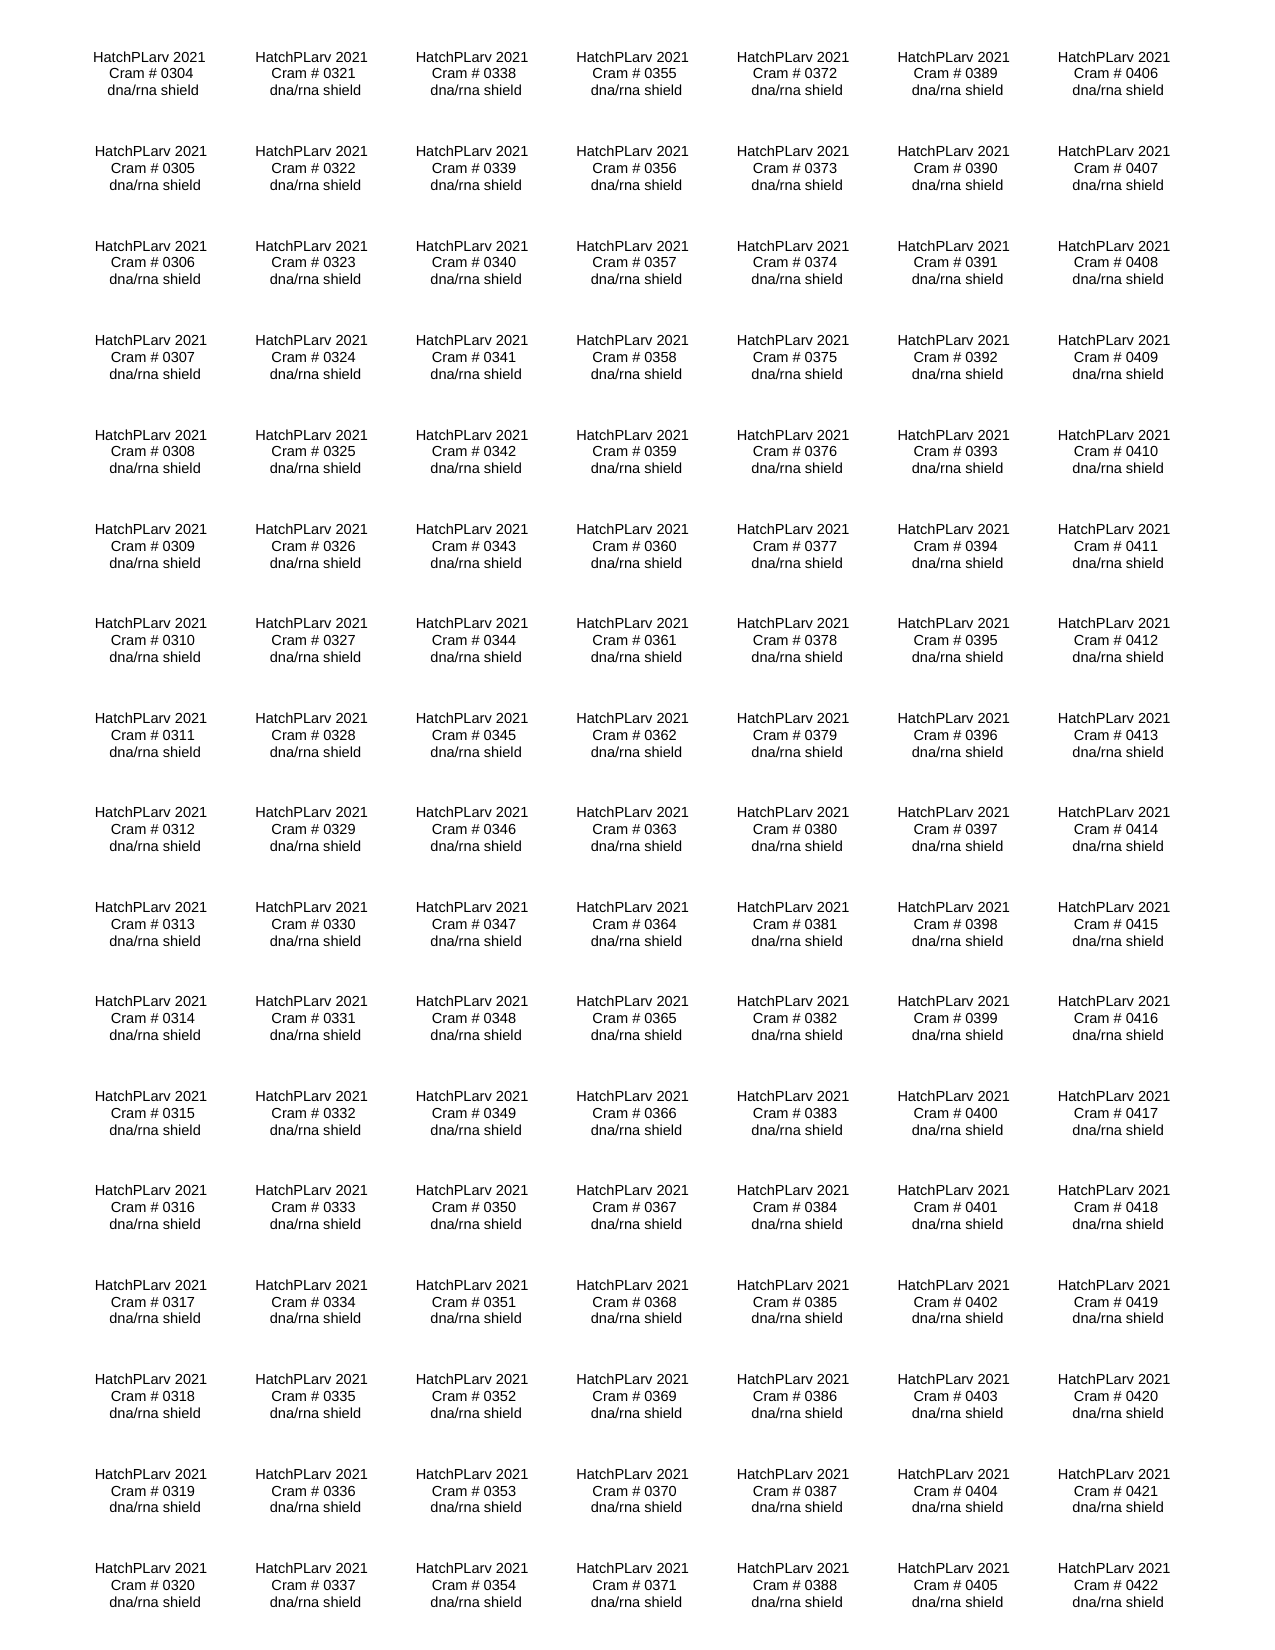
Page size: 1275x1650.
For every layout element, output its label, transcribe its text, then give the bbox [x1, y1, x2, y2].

table_cell [384, 603, 403, 678]
table_cell [1046, 1245, 1186, 1264]
table_cell [885, 584, 1026, 603]
table_cell [705, 1339, 724, 1359]
table_cell [223, 131, 243, 206]
table_cell [705, 886, 724, 961]
table_cell HatchPLarv 2021 Cram # 0378 dna/rna shield [725, 603, 865, 678]
table_cell [705, 1150, 724, 1170]
table_cell [705, 773, 724, 792]
table_cell HatchPLarv 2021 Cram # 0311 dna/rna shield [83, 698, 223, 772]
table_cell [544, 300, 564, 319]
table_cell HatchPLarv 2021 Cram # 0330 dna/rna shield [243, 886, 384, 961]
table_cell [865, 867, 885, 886]
table_cell HatchPLarv 2021 Cram # 0420 dna/rna shield [1046, 1359, 1186, 1434]
table_cell [384, 961, 403, 981]
table_cell [384, 489, 403, 508]
table_cell [384, 1339, 403, 1359]
table_cell [705, 1264, 724, 1339]
table_cell [1046, 206, 1186, 225]
table_cell [243, 678, 384, 697]
table_cell [705, 300, 724, 319]
table_cell [1046, 1434, 1186, 1453]
table_cell [865, 1434, 885, 1453]
table_cell [1046, 111, 1186, 131]
table_cell [705, 1075, 724, 1150]
table_cell [404, 300, 544, 319]
table_cell [223, 111, 243, 131]
table_cell HatchPLarv 2021 Cram # 0374 dna/rna shield [725, 225, 865, 300]
table_cell [564, 1245, 705, 1264]
table_cell [865, 509, 885, 583]
table_cell HatchPLarv 2021 Cram # 0345 dna/rna shield [404, 698, 544, 772]
table_cell HatchPLarv 2021 Cram # 0314 dna/rna shield [83, 981, 223, 1056]
table_cell [564, 395, 705, 414]
table_cell [223, 1548, 243, 1623]
table_cell [725, 111, 865, 131]
table_cell [243, 1528, 384, 1548]
table_cell [384, 1056, 403, 1075]
table_cell HatchPLarv 2021 Cram # 0365 dna/rna shield [564, 981, 705, 1056]
table_cell [83, 584, 223, 603]
table_cell [1026, 1150, 1046, 1170]
table_cell HatchPLarv 2021 Cram # 0361 dna/rna shield [564, 603, 705, 678]
table_cell [404, 489, 544, 508]
table_cell [705, 867, 724, 886]
table_cell [705, 1359, 724, 1434]
table_cell [705, 678, 724, 697]
table_cell HatchPLarv 2021 Cram # 0399 dna/rna shield [885, 981, 1026, 1056]
table_cell [223, 1359, 243, 1434]
table_cell [223, 1075, 243, 1150]
table_cell [564, 1056, 705, 1075]
table_cell [544, 320, 564, 394]
table_cell [404, 773, 544, 792]
table_cell [83, 395, 223, 414]
table_cell [544, 111, 564, 131]
table_cell [1026, 1075, 1046, 1150]
table_cell [1046, 1339, 1186, 1359]
table_cell [865, 320, 885, 394]
table_cell [705, 131, 724, 206]
table_cell [865, 961, 885, 981]
table_cell [564, 1150, 705, 1170]
table_cell [1046, 867, 1186, 886]
table_cell [83, 1150, 223, 1170]
table_cell HatchPLarv 2021 Cram # 0412 dna/rna shield [1046, 603, 1186, 678]
table_cell [1026, 981, 1046, 1056]
table_cell [384, 1075, 403, 1150]
table_cell [865, 1150, 885, 1170]
table_cell [564, 584, 705, 603]
table_cell [404, 961, 544, 981]
table_cell [865, 300, 885, 319]
table_cell [705, 792, 724, 867]
table_cell [404, 1339, 544, 1359]
table_cell [1026, 206, 1046, 225]
table_cell [725, 1150, 865, 1170]
table_cell [544, 225, 564, 300]
table_cell [705, 1548, 724, 1623]
table_cell [544, 206, 564, 225]
table_cell [223, 509, 243, 583]
table_cell [544, 981, 564, 1056]
table_cell [1026, 1056, 1046, 1075]
table_cell [384, 509, 403, 583]
table_cell [1026, 1339, 1046, 1359]
table_cell [544, 131, 564, 206]
table_cell [705, 961, 724, 981]
table_cell [564, 678, 705, 697]
table_cell [1026, 1264, 1046, 1339]
table_cell [544, 1056, 564, 1075]
table_cell [865, 206, 885, 225]
table_cell [223, 1453, 243, 1528]
table_cell [865, 131, 885, 206]
table_cell [1026, 225, 1046, 300]
table_cell [384, 320, 403, 394]
table_cell HatchPLarv 2021 Cram # 0307 dna/rna shield [83, 320, 223, 394]
table_cell [725, 395, 865, 414]
table_cell HatchPLarv 2021 Cram # 0332 dna/rna shield [243, 1075, 384, 1150]
table_cell HatchPLarv 2021 Cram # 0344 dna/rna shield [404, 603, 544, 678]
table_cell HatchPLarv 2021 Cram # 0402 dna/rna shield [885, 1264, 1026, 1339]
table_cell [223, 981, 243, 1056]
table_cell [725, 300, 865, 319]
table_cell [885, 678, 1026, 697]
table_cell HatchPLarv 2021 Cram # 0333 dna/rna shield [243, 1170, 384, 1245]
table_cell [865, 1453, 885, 1528]
table_cell [705, 603, 724, 678]
table_cell HatchPLarv 2021 Cram # 0352 dna/rna shield [404, 1359, 544, 1434]
table_cell HatchPLarv 2021 Cram # 0317 dna/rna shield [83, 1264, 223, 1339]
table_cell [705, 395, 724, 414]
table_cell [384, 698, 403, 772]
table_cell [705, 698, 724, 772]
table_cell [1046, 773, 1186, 792]
table_cell HatchPLarv 2021 Cram # 0400 dna/rna shield [885, 1075, 1026, 1150]
table_cell HatchPLarv 2021 Cram # 0418 dna/rna shield [1046, 1170, 1186, 1245]
table_cell HatchPLarv 2021 Cram # 0403 dna/rna shield [885, 1359, 1026, 1434]
table_cell [705, 1528, 724, 1548]
table_cell [223, 206, 243, 225]
table_cell HatchPLarv 2021 Cram # 0322 dna/rna shield [243, 131, 384, 206]
table_cell [1026, 131, 1046, 206]
table_cell [243, 773, 384, 792]
table_cell [243, 1245, 384, 1264]
table_cell HatchPLarv 2021 Cram # 0409 dna/rna shield [1046, 320, 1186, 394]
table_cell [865, 792, 885, 867]
table_cell HatchPLarv 2021 Cram # 0415 dna/rna shield [1046, 886, 1186, 961]
table_cell [83, 300, 223, 319]
table_cell [1026, 489, 1046, 508]
table_cell HatchPLarv 2021 Cram # 0320 dna/rna shield [83, 1548, 223, 1623]
table_cell [865, 1339, 885, 1359]
table_cell [1046, 961, 1186, 981]
table_cell [1046, 1150, 1186, 1170]
table_cell [223, 1528, 243, 1548]
table_cell [223, 961, 243, 981]
table_cell HatchPLarv 2021 Cram # 0404 dna/rna shield [885, 1453, 1026, 1528]
table_cell [404, 1434, 544, 1453]
table_cell HatchPLarv 2021 Cram # 0401 dna/rna shield [885, 1170, 1026, 1245]
table_cell [1026, 1359, 1046, 1434]
table_cell [384, 1150, 403, 1170]
table_cell [725, 867, 865, 886]
table_cell [725, 206, 865, 225]
table_cell [865, 584, 885, 603]
table_cell HatchPLarv 2021 Cram # 0358 dna/rna shield [564, 320, 705, 394]
table_cell HatchPLarv 2021 Cram # 0342 dna/rna shield [404, 414, 544, 489]
table_cell HatchPLarv 2021 Cram # 0356 dna/rna shield [564, 131, 705, 206]
table_cell HatchPLarv 2021 Cram # 0354 dna/rna shield [404, 1548, 544, 1623]
table_cell [384, 1245, 403, 1264]
table_cell HatchPLarv 2021 Cram # 0377 dna/rna shield [725, 509, 865, 583]
table_cell [1026, 111, 1046, 131]
table_cell [544, 678, 564, 697]
table_cell [865, 1245, 885, 1264]
table_cell [865, 1056, 885, 1075]
table_cell [885, 1339, 1026, 1359]
table_cell HatchPLarv 2021 Cram # 0316 dna/rna shield [83, 1170, 223, 1245]
table_header HatchPLarv 2021 Cram # 0406 dna/rna shield [1046, 36, 1186, 111]
table_cell [384, 678, 403, 697]
table_cell [705, 1056, 724, 1075]
table_cell [564, 489, 705, 508]
table_cell [1026, 886, 1046, 961]
table_cell [885, 489, 1026, 508]
table_cell [223, 773, 243, 792]
table_cell [223, 792, 243, 867]
table_cell [705, 320, 724, 394]
table_cell [865, 1264, 885, 1339]
table_cell [404, 584, 544, 603]
table_cell [243, 867, 384, 886]
table_cell [544, 414, 564, 489]
table_cell [725, 773, 865, 792]
table_cell HatchPLarv 2021 Cram # 0323 dna/rna shield [243, 225, 384, 300]
table_cell HatchPLarv 2021 Cram # 0331 dna/rna shield [243, 981, 384, 1056]
table_cell HatchPLarv 2021 Cram # 0410 dna/rna shield [1046, 414, 1186, 489]
table_cell HatchPLarv 2021 Cram # 0419 dna/rna shield [1046, 1264, 1186, 1339]
table_cell [705, 584, 724, 603]
table_cell [865, 773, 885, 792]
table_cell [223, 584, 243, 603]
table_header HatchPLarv 2021 Cram # 0338 dna/rna shield [404, 36, 544, 111]
table_cell HatchPLarv 2021 Cram # 0341 dna/rna shield [404, 320, 544, 394]
table_cell [404, 395, 544, 414]
table_cell [885, 1056, 1026, 1075]
table_cell HatchPLarv 2021 Cram # 0387 dna/rna shield [725, 1453, 865, 1528]
table_cell [725, 1056, 865, 1075]
table_cell HatchPLarv 2021 Cram # 0328 dna/rna shield [243, 698, 384, 772]
table_cell [544, 792, 564, 867]
table_cell HatchPLarv 2021 Cram # 0373 dna/rna shield [725, 131, 865, 206]
table_cell [885, 773, 1026, 792]
table_cell [1026, 1434, 1046, 1453]
table_cell HatchPLarv 2021 Cram # 0408 dna/rna shield [1046, 225, 1186, 300]
table_cell [83, 111, 223, 131]
table_cell [243, 395, 384, 414]
table_cell HatchPLarv 2021 Cram # 0308 dna/rna shield [83, 414, 223, 489]
table_cell [885, 1150, 1026, 1170]
table_cell [865, 1528, 885, 1548]
table_cell [223, 1339, 243, 1359]
table_cell [885, 300, 1026, 319]
table_cell [83, 1339, 223, 1359]
table_cell [544, 886, 564, 961]
table_cell [544, 773, 564, 792]
table_cell [384, 1359, 403, 1434]
table_cell [564, 206, 705, 225]
table_cell HatchPLarv 2021 Cram # 0324 dna/rna shield [243, 320, 384, 394]
table_cell [83, 867, 223, 886]
table_cell [564, 1434, 705, 1453]
table_cell [223, 698, 243, 772]
table_cell HatchPLarv 2021 Cram # 0383 dna/rna shield [725, 1075, 865, 1150]
table_cell [83, 1245, 223, 1264]
table_cell [404, 1056, 544, 1075]
table_cell HatchPLarv 2021 Cram # 0334 dna/rna shield [243, 1264, 384, 1339]
table_cell [885, 1528, 1026, 1548]
table_cell [865, 1075, 885, 1150]
table_cell [243, 1339, 384, 1359]
table_cell [1026, 300, 1046, 319]
table_cell [384, 111, 403, 131]
table_cell [1026, 509, 1046, 583]
table_cell [564, 773, 705, 792]
table_cell [404, 867, 544, 886]
table_cell [83, 1528, 223, 1548]
table_cell [223, 320, 243, 394]
table_cell HatchPLarv 2021 Cram # 0335 dna/rna shield [243, 1359, 384, 1434]
table_cell HatchPLarv 2021 Cram # 0380 dna/rna shield [725, 792, 865, 867]
table_cell [384, 395, 403, 414]
table_cell [1026, 603, 1046, 678]
table_cell HatchPLarv 2021 Cram # 0312 dna/rna shield [83, 792, 223, 867]
table_cell [1046, 489, 1186, 508]
table_cell HatchPLarv 2021 Cram # 0349 dna/rna shield [404, 1075, 544, 1150]
table_cell HatchPLarv 2021 Cram # 0360 dna/rna shield [564, 509, 705, 583]
table_cell [564, 867, 705, 886]
table_cell [865, 395, 885, 414]
table_cell HatchPLarv 2021 Cram # 0362 dna/rna shield [564, 698, 705, 772]
table_cell [1026, 1245, 1046, 1264]
table_cell HatchPLarv 2021 Cram # 0391 dna/rna shield [885, 225, 1026, 300]
table_cell HatchPLarv 2021 Cram # 0421 dna/rna shield [1046, 1453, 1186, 1528]
table_cell HatchPLarv 2021 Cram # 0371 dna/rna shield [564, 1548, 705, 1623]
table_cell [865, 698, 885, 772]
table_cell HatchPLarv 2021 Cram # 0414 dna/rna shield [1046, 792, 1186, 867]
table_cell HatchPLarv 2021 Cram # 0305 dna/rna shield [83, 131, 223, 206]
table_cell [1026, 584, 1046, 603]
table_cell [885, 1434, 1026, 1453]
table_cell [1026, 1453, 1046, 1528]
table_cell [885, 867, 1026, 886]
table_cell [865, 603, 885, 678]
table_header [223, 36, 243, 111]
table_cell [865, 414, 885, 489]
table_cell [705, 509, 724, 583]
table_cell [223, 867, 243, 886]
table_cell [404, 1150, 544, 1170]
table_cell HatchPLarv 2021 Cram # 0392 dna/rna shield [885, 320, 1026, 394]
table_header HatchPLarv 2021 Cram # 0372 dna/rna shield [725, 36, 865, 111]
table_cell HatchPLarv 2021 Cram # 0422 dna/rna shield [1046, 1548, 1186, 1623]
table_cell HatchPLarv 2021 Cram # 0336 dna/rna shield [243, 1453, 384, 1528]
table_cell [223, 1056, 243, 1075]
table_cell [564, 111, 705, 131]
table_cell HatchPLarv 2021 Cram # 0350 dna/rna shield [404, 1170, 544, 1245]
table_cell [83, 489, 223, 508]
table_cell HatchPLarv 2021 Cram # 0393 dna/rna shield [885, 414, 1026, 489]
table_cell [243, 961, 384, 981]
table_cell [544, 1150, 564, 1170]
table_cell [223, 1150, 243, 1170]
table_cell [384, 131, 403, 206]
table_cell [243, 111, 384, 131]
table_cell [564, 961, 705, 981]
table_header [705, 36, 724, 111]
table_cell HatchPLarv 2021 Cram # 0407 dna/rna shield [1046, 131, 1186, 206]
table_cell [544, 1170, 564, 1245]
table_cell HatchPLarv 2021 Cram # 0385 dna/rna shield [725, 1264, 865, 1339]
table_cell [404, 111, 544, 131]
table_cell HatchPLarv 2021 Cram # 0329 dna/rna shield [243, 792, 384, 867]
table_cell HatchPLarv 2021 Cram # 0366 dna/rna shield [564, 1075, 705, 1150]
table_cell [404, 206, 544, 225]
table_cell HatchPLarv 2021 Cram # 0348 dna/rna shield [404, 981, 544, 1056]
table_cell [865, 886, 885, 961]
table_cell [1046, 584, 1186, 603]
table_cell [83, 1434, 223, 1453]
table_cell HatchPLarv 2021 Cram # 0397 dna/rna shield [885, 792, 1026, 867]
table_header HatchPLarv 2021 Cram # 0304 dna/rna shield [83, 36, 223, 111]
table_cell HatchPLarv 2021 Cram # 0357 dna/rna shield [564, 225, 705, 300]
table_cell [243, 489, 384, 508]
table_cell [865, 981, 885, 1056]
table_cell HatchPLarv 2021 Cram # 0325 dna/rna shield [243, 414, 384, 489]
table_cell HatchPLarv 2021 Cram # 0405 dna/rna shield [885, 1548, 1026, 1623]
table_cell [725, 1434, 865, 1453]
table_cell HatchPLarv 2021 Cram # 0309 dna/rna shield [83, 509, 223, 583]
table_cell [865, 678, 885, 697]
table_cell [384, 1548, 403, 1623]
table_cell HatchPLarv 2021 Cram # 0369 dna/rna shield [564, 1359, 705, 1434]
table_cell HatchPLarv 2021 Cram # 0411 dna/rna shield [1046, 509, 1186, 583]
table_cell [384, 225, 403, 300]
table_cell [544, 1453, 564, 1528]
table_cell [1046, 1528, 1186, 1548]
table_header HatchPLarv 2021 Cram # 0321 dna/rna shield [243, 36, 384, 111]
table_cell [384, 1434, 403, 1453]
table_cell HatchPLarv 2021 Cram # 0337 dna/rna shield [243, 1548, 384, 1623]
table_cell [705, 1245, 724, 1264]
table_cell [544, 395, 564, 414]
table_cell [544, 961, 564, 981]
table_cell [725, 584, 865, 603]
table_cell HatchPLarv 2021 Cram # 0390 dna/rna shield [885, 131, 1026, 206]
table_cell [544, 1528, 564, 1548]
table_cell HatchPLarv 2021 Cram # 0382 dna/rna shield [725, 981, 865, 1056]
table_cell [544, 1075, 564, 1150]
table_cell [243, 584, 384, 603]
table_cell [384, 792, 403, 867]
table_cell [564, 1528, 705, 1548]
table_cell [705, 225, 724, 300]
table_cell [865, 1548, 885, 1623]
table_cell [705, 1170, 724, 1245]
table_cell [865, 1170, 885, 1245]
table_cell [885, 1245, 1026, 1264]
table_cell HatchPLarv 2021 Cram # 0346 dna/rna shield [404, 792, 544, 867]
table_cell [1046, 678, 1186, 697]
table_cell [544, 1264, 564, 1339]
table_cell [223, 300, 243, 319]
table_cell HatchPLarv 2021 Cram # 0417 dna/rna shield [1046, 1075, 1186, 1150]
table_cell [83, 678, 223, 697]
table_cell [705, 1434, 724, 1453]
table_cell [865, 111, 885, 131]
table_cell [865, 225, 885, 300]
table_cell [1026, 867, 1046, 886]
table_cell [865, 1359, 885, 1434]
table_cell HatchPLarv 2021 Cram # 0327 dna/rna shield [243, 603, 384, 678]
table_cell [384, 773, 403, 792]
table_cell [404, 1245, 544, 1264]
table_cell [223, 414, 243, 489]
table_cell [1046, 300, 1186, 319]
table_cell [384, 584, 403, 603]
table_cell [384, 1264, 403, 1339]
table_cell [725, 1339, 865, 1359]
table_cell HatchPLarv 2021 Cram # 0353 dna/rna shield [404, 1453, 544, 1528]
table_cell [544, 603, 564, 678]
table_cell HatchPLarv 2021 Cram # 0339 dna/rna shield [404, 131, 544, 206]
table_cell [544, 489, 564, 508]
table_cell HatchPLarv 2021 Cram # 0398 dna/rna shield [885, 886, 1026, 961]
table_cell [544, 698, 564, 772]
table_header [1026, 36, 1046, 111]
table_cell [83, 961, 223, 981]
table_cell [223, 603, 243, 678]
table_cell [564, 1339, 705, 1359]
table_cell [725, 1528, 865, 1548]
table_cell [705, 489, 724, 508]
table_cell [885, 206, 1026, 225]
table_cell [544, 1245, 564, 1264]
table_cell HatchPLarv 2021 Cram # 0381 dna/rna shield [725, 886, 865, 961]
table_cell [1026, 1170, 1046, 1245]
table_cell [384, 867, 403, 886]
table_cell [243, 300, 384, 319]
table_cell [223, 395, 243, 414]
table_cell HatchPLarv 2021 Cram # 0326 dna/rna shield [243, 509, 384, 583]
table_cell [885, 111, 1026, 131]
table_cell [83, 1056, 223, 1075]
table_cell HatchPLarv 2021 Cram # 0351 dna/rna shield [404, 1264, 544, 1339]
table_cell HatchPLarv 2021 Cram # 0376 dna/rna shield [725, 414, 865, 489]
table_cell [1026, 320, 1046, 394]
table_cell [544, 584, 564, 603]
table_cell HatchPLarv 2021 Cram # 0315 dna/rna shield [83, 1075, 223, 1150]
table_cell HatchPLarv 2021 Cram # 0310 dna/rna shield [83, 603, 223, 678]
table_cell [384, 1170, 403, 1245]
table_cell HatchPLarv 2021 Cram # 0306 dna/rna shield [83, 225, 223, 300]
table_cell [705, 206, 724, 225]
table_cell [1046, 1056, 1186, 1075]
table_cell [705, 981, 724, 1056]
table_cell HatchPLarv 2021 Cram # 0375 dna/rna shield [725, 320, 865, 394]
table_cell HatchPLarv 2021 Cram # 0384 dna/rna shield [725, 1170, 865, 1245]
table_cell [1026, 678, 1046, 697]
table_cell [1026, 961, 1046, 981]
table_cell [384, 886, 403, 961]
table_cell [223, 489, 243, 508]
table_cell [544, 1339, 564, 1359]
table_cell HatchPLarv 2021 Cram # 0319 dna/rna shield [83, 1453, 223, 1528]
table_cell [223, 1264, 243, 1339]
table_cell [1026, 773, 1046, 792]
table_cell [1026, 1528, 1046, 1548]
table_cell [725, 678, 865, 697]
table_cell [243, 206, 384, 225]
table_cell HatchPLarv 2021 Cram # 0318 dna/rna shield [83, 1359, 223, 1434]
table_cell [725, 1245, 865, 1264]
table_cell [1026, 1548, 1046, 1623]
table_cell [544, 1359, 564, 1434]
table_cell [223, 225, 243, 300]
table_cell [544, 867, 564, 886]
table_cell [705, 414, 724, 489]
table_cell [384, 1528, 403, 1548]
table_cell [243, 1150, 384, 1170]
table_cell [705, 1453, 724, 1528]
table_cell HatchPLarv 2021 Cram # 0347 dna/rna shield [404, 886, 544, 961]
table_cell HatchPLarv 2021 Cram # 0413 dna/rna shield [1046, 698, 1186, 772]
table_cell HatchPLarv 2021 Cram # 0364 dna/rna shield [564, 886, 705, 961]
table_header [544, 36, 564, 111]
table_cell HatchPLarv 2021 Cram # 0396 dna/rna shield [885, 698, 1026, 772]
table_cell [83, 773, 223, 792]
table_cell [725, 489, 865, 508]
table_cell HatchPLarv 2021 Cram # 0395 dna/rna shield [885, 603, 1026, 678]
table_cell [564, 300, 705, 319]
table_cell HatchPLarv 2021 Cram # 0359 dna/rna shield [564, 414, 705, 489]
table_cell [223, 678, 243, 697]
table_cell HatchPLarv 2021 Cram # 0363 dna/rna shield [564, 792, 705, 867]
table_cell [1026, 414, 1046, 489]
table_cell [544, 1434, 564, 1453]
table_cell [404, 1528, 544, 1548]
table_cell HatchPLarv 2021 Cram # 0313 dna/rna shield [83, 886, 223, 961]
table_cell [544, 509, 564, 583]
table_cell HatchPLarv 2021 Cram # 0386 dna/rna shield [725, 1359, 865, 1434]
table_cell [384, 981, 403, 1056]
table_cell HatchPLarv 2021 Cram # 0416 dna/rna shield [1046, 981, 1186, 1056]
table_cell [243, 1056, 384, 1075]
table_cell [223, 1170, 243, 1245]
table_cell [1026, 395, 1046, 414]
table_cell [384, 1453, 403, 1528]
table_cell HatchPLarv 2021 Cram # 0343 dna/rna shield [404, 509, 544, 583]
table_cell [544, 1548, 564, 1623]
table_cell [83, 206, 223, 225]
table_cell [725, 961, 865, 981]
table_cell HatchPLarv 2021 Cram # 0368 dna/rna shield [564, 1264, 705, 1339]
table_cell [384, 300, 403, 319]
table_header [384, 36, 403, 111]
table_cell HatchPLarv 2021 Cram # 0367 dna/rna shield [564, 1170, 705, 1245]
table_cell [1026, 698, 1046, 772]
table_cell HatchPLarv 2021 Cram # 0379 dna/rna shield [725, 698, 865, 772]
table_header [865, 36, 885, 111]
table_cell [885, 961, 1026, 981]
table_cell [1026, 792, 1046, 867]
table_cell [1046, 395, 1186, 414]
table_cell [885, 395, 1026, 414]
table_cell [223, 1434, 243, 1453]
table_header HatchPLarv 2021 Cram # 0389 dna/rna shield [885, 36, 1026, 111]
table_cell [384, 414, 403, 489]
table_cell HatchPLarv 2021 Cram # 0388 dna/rna shield [725, 1548, 865, 1623]
table_cell HatchPLarv 2021 Cram # 0370 dna/rna shield [564, 1453, 705, 1528]
table_cell [705, 111, 724, 131]
table_cell HatchPLarv 2021 Cram # 0394 dna/rna shield [885, 509, 1026, 583]
table_cell [223, 886, 243, 961]
table_cell HatchPLarv 2021 Cram # 0340 dna/rna shield [404, 225, 544, 300]
table_cell [243, 1434, 384, 1453]
table_header HatchPLarv 2021 Cram # 0355 dna/rna shield [564, 36, 705, 111]
table_cell [404, 678, 544, 697]
table_cell [223, 1245, 243, 1264]
table_cell [384, 206, 403, 225]
table_cell [865, 489, 885, 508]
